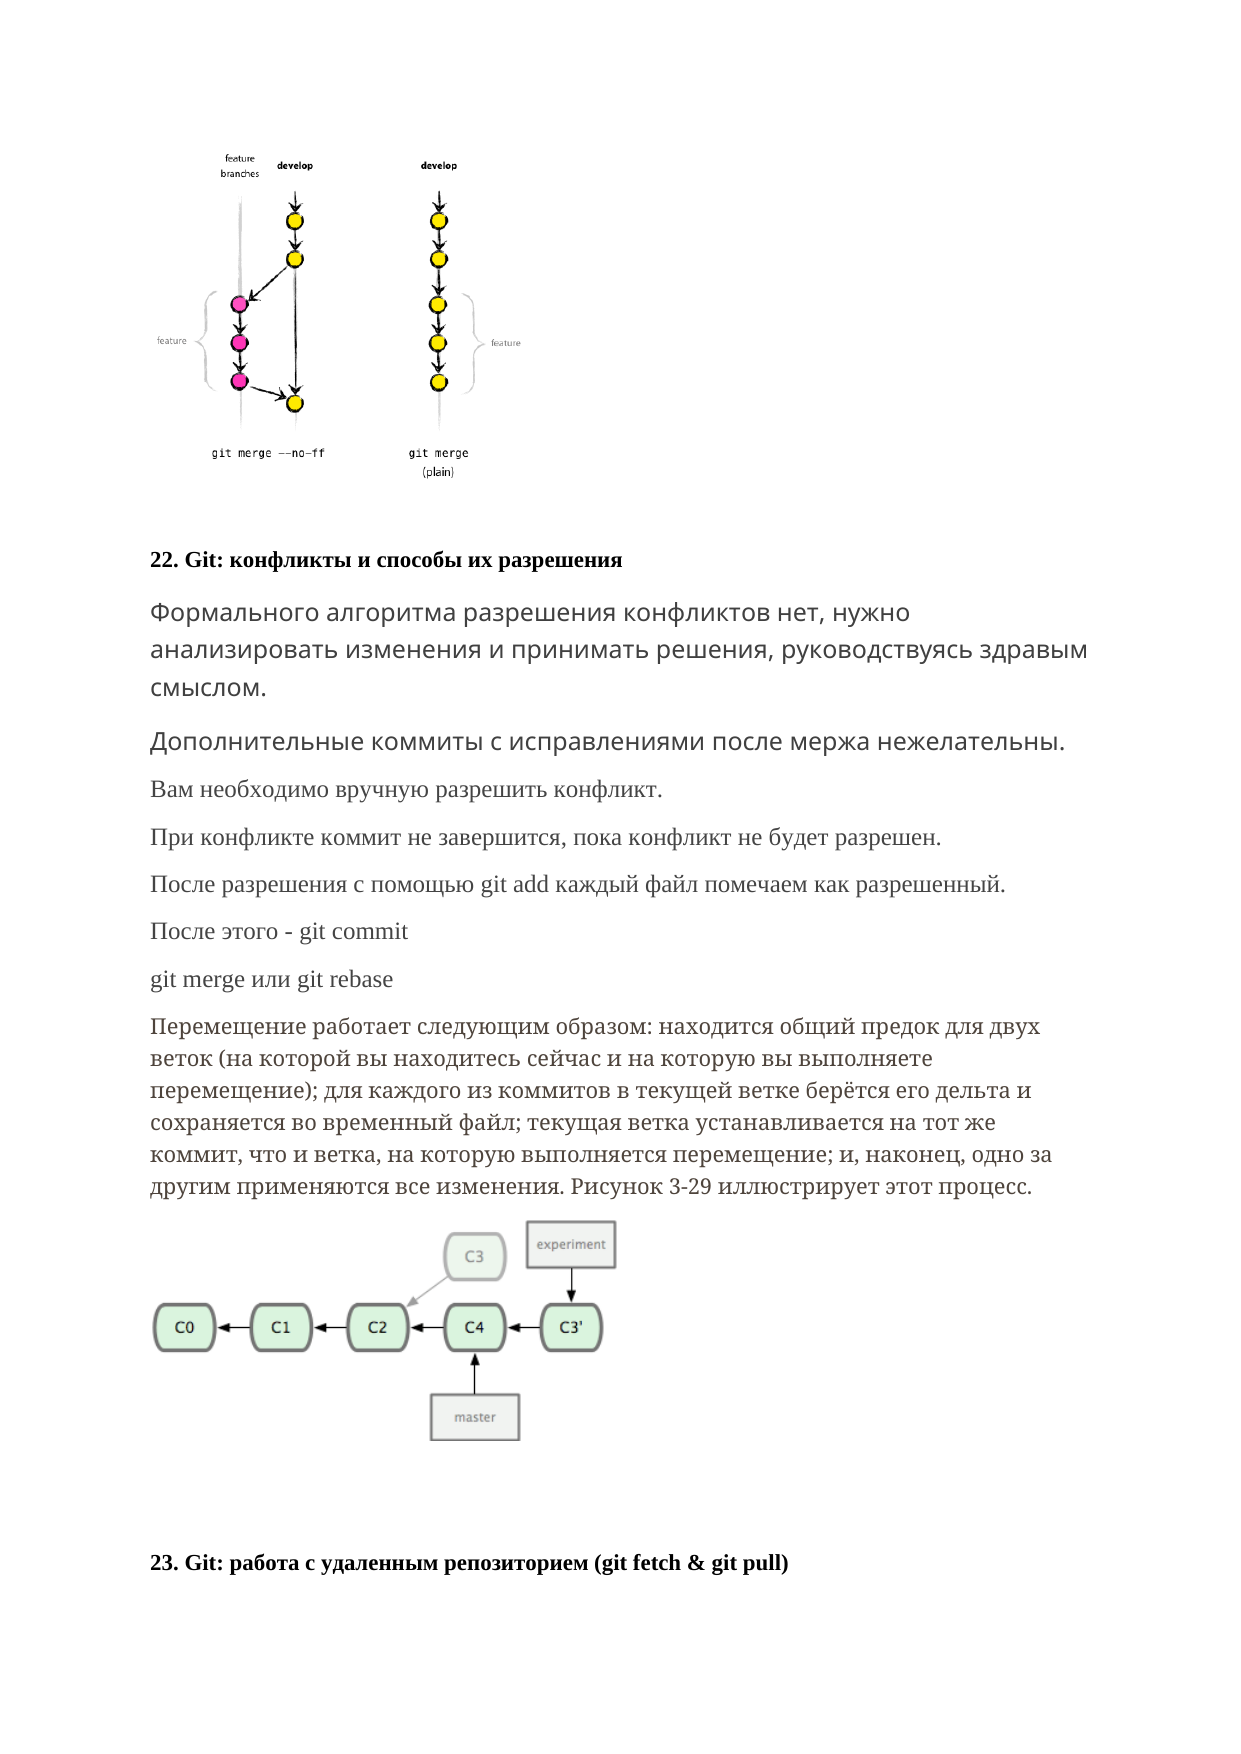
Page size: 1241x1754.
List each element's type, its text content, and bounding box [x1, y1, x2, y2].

text git merge или git rebase [150, 964, 1090, 993]
text Дополнительные коммиты с исправлениями после мержа нежелательны. [150, 720, 1090, 758]
text Перемещение работает следующим образом: находится общий предок для двух веток (на которой вы находитесь сейчас и на которую вы выполняете перемещение); для каждого из коммитов в текущей ветке берётся его дельта и сохраняется во временный файл; текущая ветка устанавливается на тот же коммит, что и ветка, на которую выполняется перемещение; и, наконец, одно за другим применяются все изменения. Рисунок 3-29 иллюстрирует этот процесс. [150, 1011, 1090, 1200]
text Формального алгоритма разрешения конфликтов нет, нужно анализировать изменения и принимать решения, руководствуясь здравым смыслом. [150, 591, 1090, 703]
text После разрешения с помощью git add каждый файл помечаем как разрешенный. [150, 869, 1090, 898]
text После этого - git commit [150, 916, 1090, 945]
text 23. Git: работа с удаленным репозиторием (git fetch & git pull) [150, 1549, 1090, 1576]
text Вам необходимо вручную разрешить конфликт. [150, 774, 1090, 803]
text При конфликте коммит не завершится, пока конфликт не будет разрешен. [150, 822, 1090, 850]
text 22. Git: конфликты и способы их разрешения [150, 546, 1090, 572]
